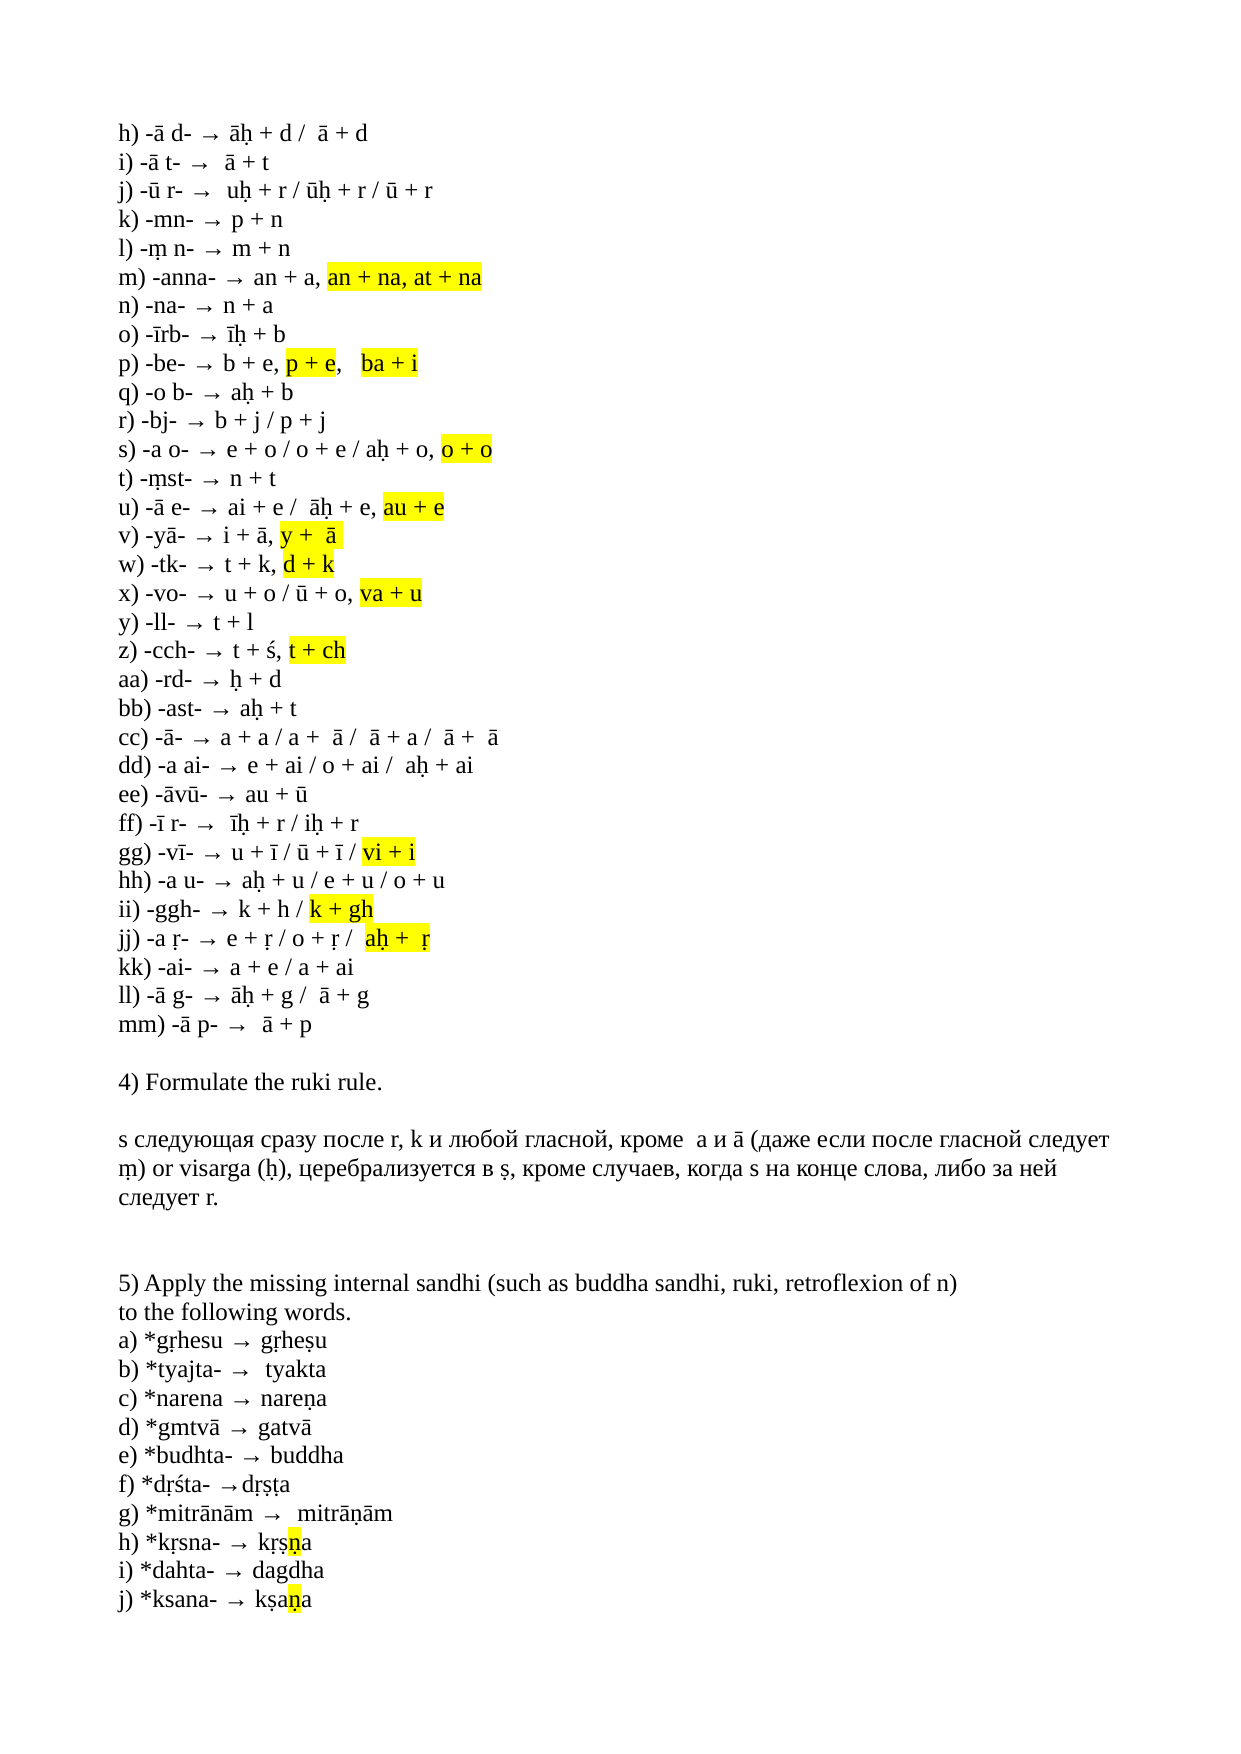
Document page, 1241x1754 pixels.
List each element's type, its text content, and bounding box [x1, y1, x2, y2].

text e) *budhta- → buddha [118, 1441, 1122, 1469]
text b) *tyajta- → tyakta [118, 1354, 1122, 1383]
text cc) -ā- → a + a / a + ā / ā + a / ā + ā [118, 722, 1122, 751]
text ee) -āvū- → au + ū [118, 779, 1122, 808]
text l) -ṃ n- → m + n [118, 233, 1122, 262]
text h) -ā d- → āḥ + d / ā + d [118, 118, 1122, 147]
text a) *gṛhesu → gṛheṣu [118, 1326, 1122, 1354]
text k) -mn- → p + n [118, 204, 1122, 233]
text j) *ksana- → kṣaṇa [118, 1584, 1122, 1613]
text z) -cch- → t + ś, t + ch [118, 636, 1122, 664]
text n) -na- → n + a [118, 291, 1122, 319]
text 5) Apply the missing internal sandhi (such as buddha sandhi, ruki, retroflexion of n) [118, 1268, 1122, 1297]
text w) -tk- → t + k, d + k [118, 549, 1122, 578]
text s следующая сразу после r, k и любой гласной, кроме a и ā (даже если после гласной следует ṃ) or visarga (ḥ), церебрализуется в ṣ, кроме случаев, когда s на конце слова, либо за ней следует r. [118, 1124, 1122, 1211]
text to the following words. [118, 1297, 1122, 1326]
text y) -ll- → t + l [118, 607, 1122, 636]
text i) *dahta- → dagdha [118, 1556, 1122, 1584]
text gg) -vī- → u + ī / ū + ī / vi + i [118, 837, 1122, 866]
text h) *kṛsna- → kṛṣṇa [118, 1527, 1122, 1556]
text c) *narena → nareṇa [118, 1383, 1122, 1412]
text g) *mitrānām → mitrāṇām [118, 1498, 1122, 1527]
text m) -anna- → an + a, an + na, at + na [118, 262, 1122, 291]
text aa) -rd- → ḥ + d [118, 664, 1122, 693]
text p) -be- → b + e, p + e, ba + i [118, 348, 1122, 377]
text u) -ā e- → ai + e / āḥ + e, au + e [118, 492, 1122, 521]
text d) *gmtvā → gatvā [118, 1412, 1122, 1441]
text ff) -ī r- → īḥ + r / iḥ + r [118, 808, 1122, 837]
text hh) -a u- → aḥ + u / e + u / o + u [118, 866, 1122, 894]
text j) -ū r- → uḥ + r / ūḥ + r / ū + r [118, 176, 1122, 204]
text bb) -ast- → aḥ + t [118, 693, 1122, 722]
text v) -yā- → i + ā, y + ā [118, 521, 1122, 549]
text 4) Formulate the ruki rule. [118, 1067, 1122, 1096]
text kk) -ai- → a + e / a + ai [118, 952, 1122, 981]
text mm) -ā p- → ā + p [118, 1009, 1122, 1038]
text t) -ṃst- → n + t [118, 463, 1122, 492]
text i) -ā t- → ā + t [118, 147, 1122, 176]
text q) -o b- → aḥ + b [118, 377, 1122, 406]
text jj) -a ṛ- → e + ṛ / o + ṛ / aḥ + ṛ [118, 923, 1122, 952]
text o) -īrb- → īḥ + b [118, 319, 1122, 348]
text dd) -a ai- → e + ai / o + ai / aḥ + ai [118, 751, 1122, 779]
text ll) -ā g- → āḥ + g / ā + g [118, 981, 1122, 1009]
text x) -vo- → u + o / ū + o, va + u [118, 578, 1122, 607]
text ii) -ggh- → k + h / k + gh [118, 894, 1122, 923]
text s) -a o- → e + o / o + e / aḥ + o, o + o [118, 434, 1122, 463]
text r) -bj- → b + j / p + j [118, 406, 1122, 434]
text f) *dṛśta- →dṛṣṭa [118, 1469, 1122, 1498]
